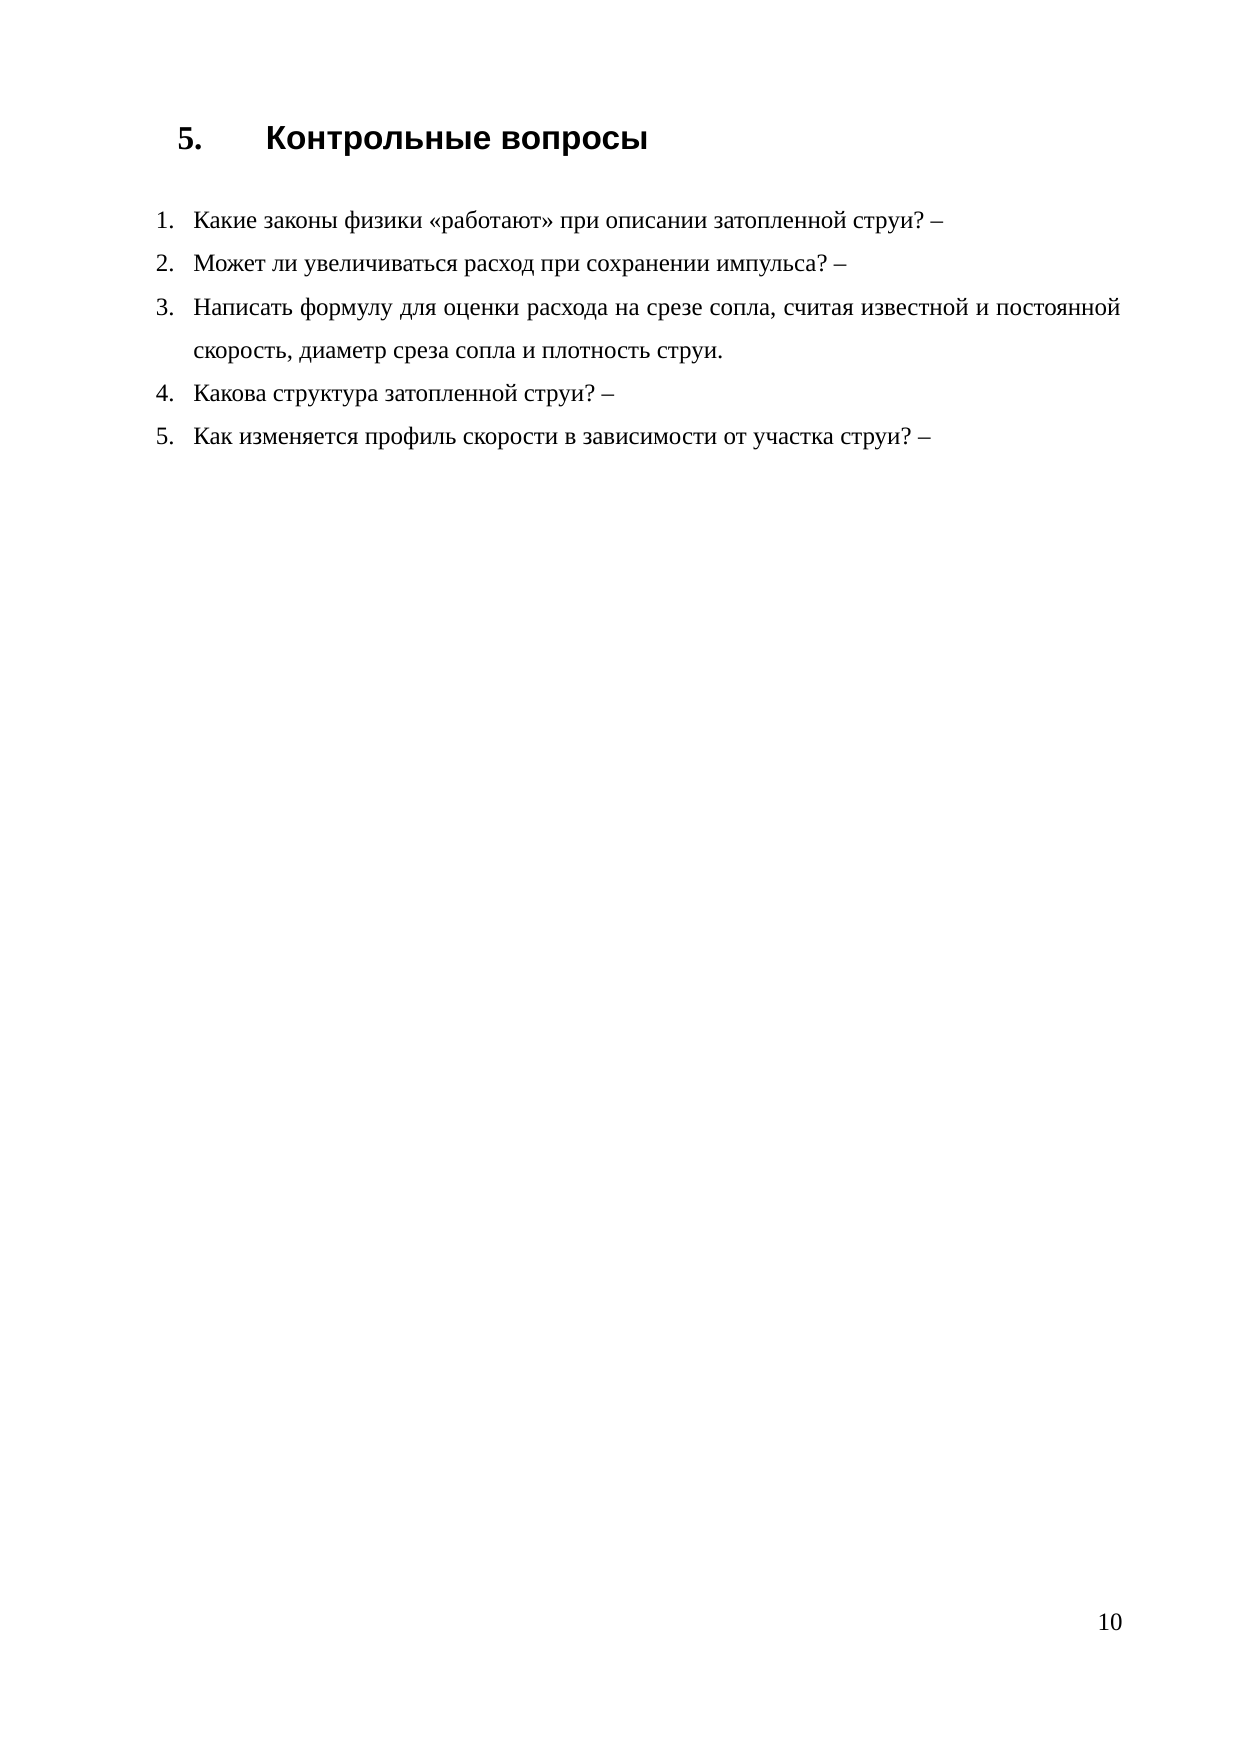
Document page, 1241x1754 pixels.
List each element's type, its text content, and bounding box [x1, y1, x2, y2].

list Какова структура затопленной струи? – [156, 378, 1122, 407]
list Написать формулу для оценки расхода на срезе сопла, считая известной и постоянной скорость, диаметр среза сопла и плотность струи. [156, 292, 1122, 363]
list Может ли увеличиваться расход при сохранении импульса? – [156, 248, 1122, 277]
list Как изменяется профиль скорости в зависимости от участка струи? – [156, 421, 1122, 450]
list Какие законы физики «работают» при описании затопленной струи? – [156, 205, 1122, 234]
subtitle Контрольные вопросы [118, 118, 1122, 157]
